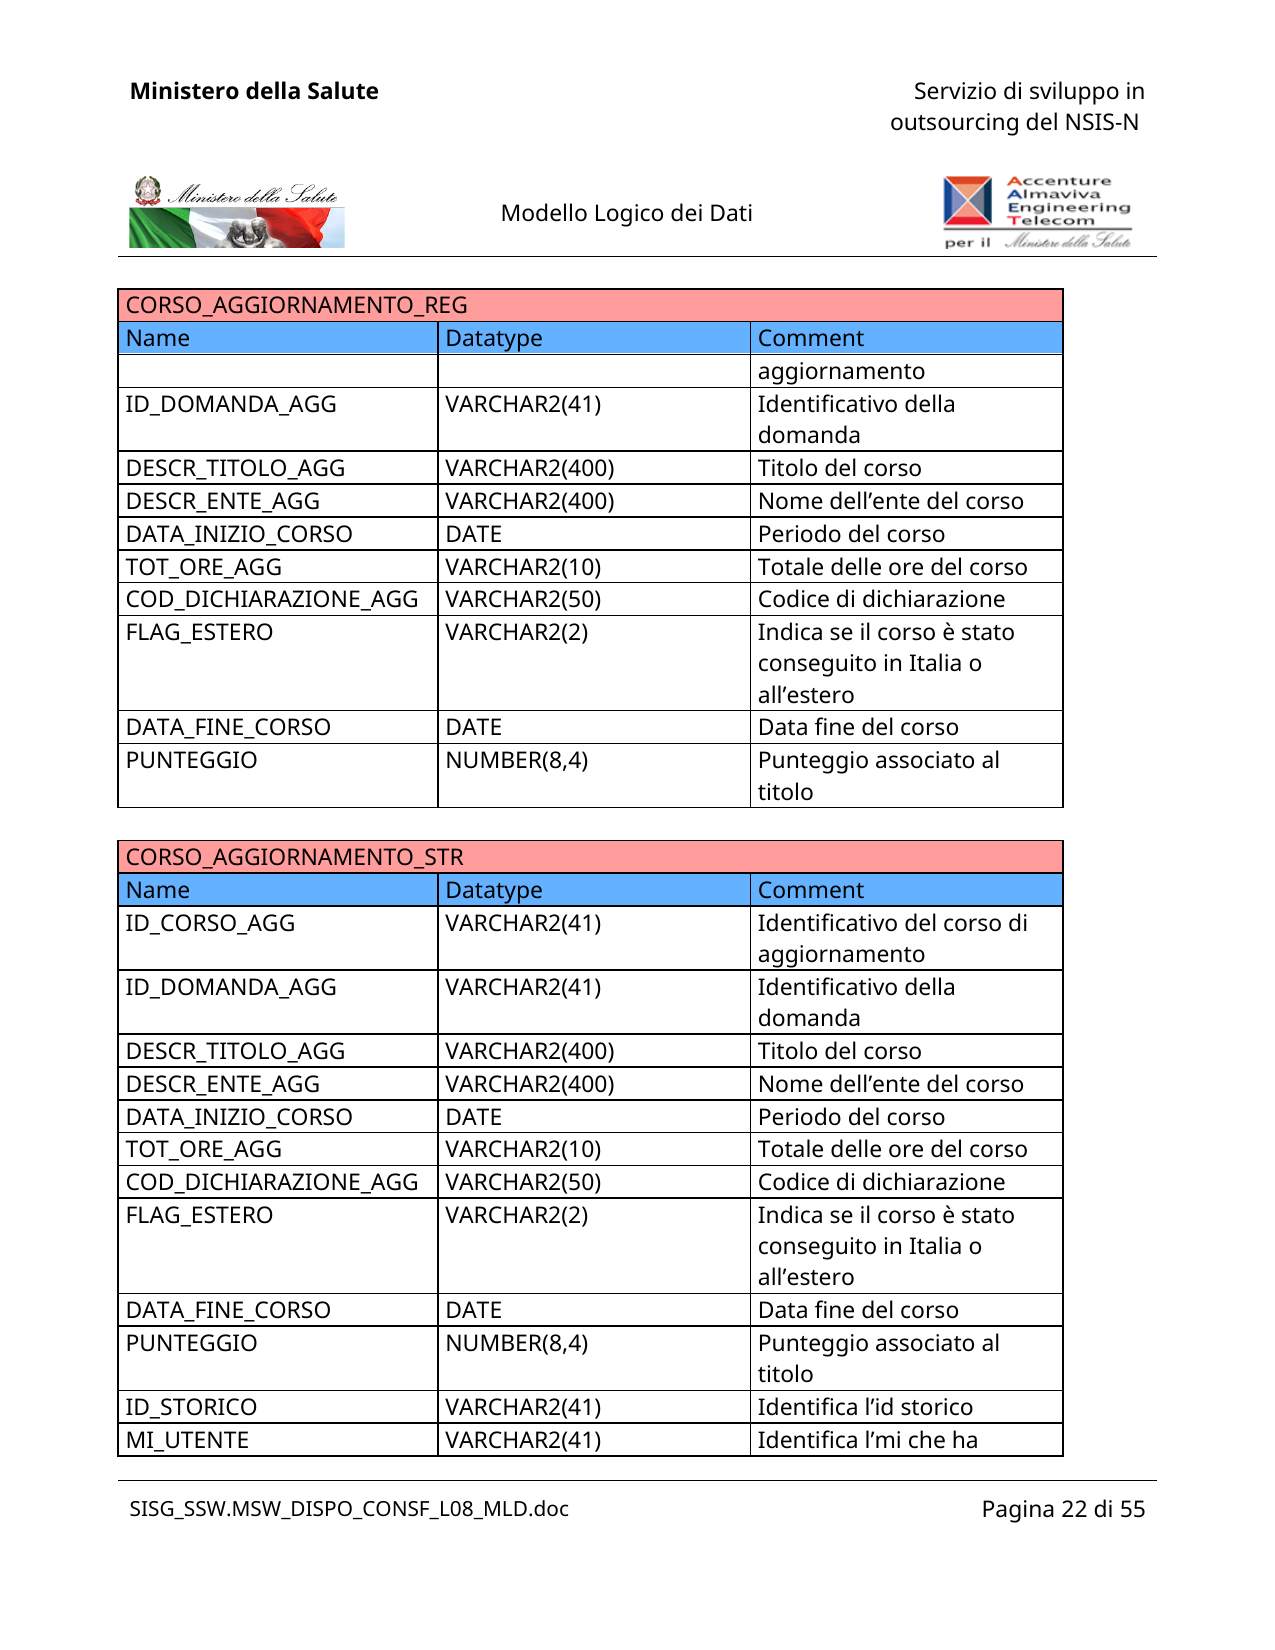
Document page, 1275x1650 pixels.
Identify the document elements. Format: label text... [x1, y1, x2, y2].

table_cell TOT_ORE_AGG [119, 551, 437, 582]
table_cell Indica se il corso è stato conseguito in Italia o all’estero [751, 616, 1062, 710]
table_cell DESCR_ENTE_AGG [119, 1068, 437, 1099]
table_cell Identificativo del corso di aggiornamento [751, 907, 1062, 969]
table_cell Identificativo della domanda [751, 388, 1062, 450]
table_cell VARCHAR2(400) [439, 485, 750, 516]
table_cell Codice di dichiarazione [751, 583, 1062, 614]
table_cell COD_DICHIARAZIONE_AGG [119, 583, 437, 614]
table_cell VARCHAR2(400) [439, 452, 750, 483]
table_cell Totale delle ore del corso [751, 551, 1062, 582]
table_cell VARCHAR2(10) [439, 551, 750, 582]
table_cell Comment [751, 874, 1062, 905]
table_cell Name [119, 874, 437, 905]
table_cell VARCHAR2(50) [439, 1166, 750, 1197]
table_cell Identifica l’id storico [751, 1391, 1062, 1422]
table_cell DESCR_TITOLO_AGG [119, 452, 437, 483]
table_cell DATA_FINE_CORSO [119, 1294, 437, 1325]
table_cell DATA_INIZIO_CORSO [119, 1101, 437, 1132]
table_cell Data fine del corso [751, 1294, 1062, 1325]
table_cell ID_STORICO [119, 1391, 437, 1422]
table_header CORSO_AGGIORNAMENTO_STR [119, 841, 1062, 872]
table_cell Titolo del corso [751, 1035, 1062, 1066]
table_cell DATA_INIZIO_CORSO [119, 518, 437, 549]
table_cell VARCHAR2(2) [439, 616, 750, 710]
table_cell VARCHAR2(10) [439, 1133, 750, 1164]
table_cell Datatype [439, 874, 750, 905]
table_cell VARCHAR2(41) [439, 971, 750, 1033]
table_cell Punteggio associato al titolo [751, 744, 1062, 807]
table_cell DATE [439, 518, 750, 549]
table_cell VARCHAR2(41) [439, 1424, 750, 1455]
table_cell Nome dell’ente del corso [751, 1068, 1062, 1099]
table_cell FLAG_ESTERO [119, 1199, 437, 1293]
table_cell COD_DICHIARAZIONE_AGG [119, 1166, 437, 1197]
table_cell Identifica l’mi che ha [751, 1424, 1062, 1455]
table_cell PUNTEGGIO [119, 744, 437, 807]
table_cell VARCHAR2(400) [439, 1035, 750, 1066]
table_cell Identificativo della domanda [751, 971, 1062, 1033]
table_cell VARCHAR2(400) [439, 1068, 750, 1099]
table_cell [439, 355, 750, 386]
table_cell NUMBER(8,4) [439, 1327, 750, 1389]
table_cell Data fine del corso [751, 711, 1062, 743]
table_cell Name [119, 322, 437, 353]
table_cell ID_DOMANDA_AGG [119, 388, 437, 450]
table_cell DATE [439, 1101, 750, 1132]
table_cell NUMBER(8,4) [439, 744, 750, 807]
table_header CORSO_AGGIORNAMENTO_REG [119, 290, 1062, 321]
table_cell [119, 355, 437, 386]
table_cell Indica se il corso è stato conseguito in Italia o all’estero [751, 1199, 1062, 1293]
table_cell DATE [439, 1294, 750, 1325]
table_cell VARCHAR2(41) [439, 1391, 750, 1422]
table_cell VARCHAR2(41) [439, 907, 750, 969]
table_cell FLAG_ESTERO [119, 616, 437, 710]
table_cell ID_DOMANDA_AGG [119, 971, 437, 1033]
table_cell DESCR_ENTE_AGG [119, 485, 437, 516]
table_cell Totale delle ore del corso [751, 1133, 1062, 1164]
table_cell Datatype [439, 322, 750, 353]
table_cell Titolo del corso [751, 452, 1062, 483]
table_cell Periodo del corso [751, 1101, 1062, 1132]
table_cell VARCHAR2(50) [439, 583, 750, 614]
table_cell DESCR_TITOLO_AGG [119, 1035, 437, 1066]
table_cell VARCHAR2(41) [439, 388, 750, 450]
table_cell DATE [439, 711, 750, 743]
table_cell DATA_FINE_CORSO [119, 711, 437, 743]
table_cell Punteggio associato al titolo [751, 1327, 1062, 1389]
table_cell Comment [751, 322, 1062, 353]
table_cell aggiornamento [751, 355, 1062, 386]
table_cell VARCHAR2(2) [439, 1199, 750, 1293]
table_cell ID_CORSO_AGG [119, 907, 437, 969]
table_cell Codice di dichiarazione [751, 1166, 1062, 1197]
table_cell PUNTEGGIO [119, 1327, 437, 1389]
table_cell Periodo del corso [751, 518, 1062, 549]
table_cell MI_UTENTE [119, 1424, 437, 1455]
table_cell TOT_ORE_AGG [119, 1133, 437, 1164]
table_cell Nome dell’ente del corso [751, 485, 1062, 516]
